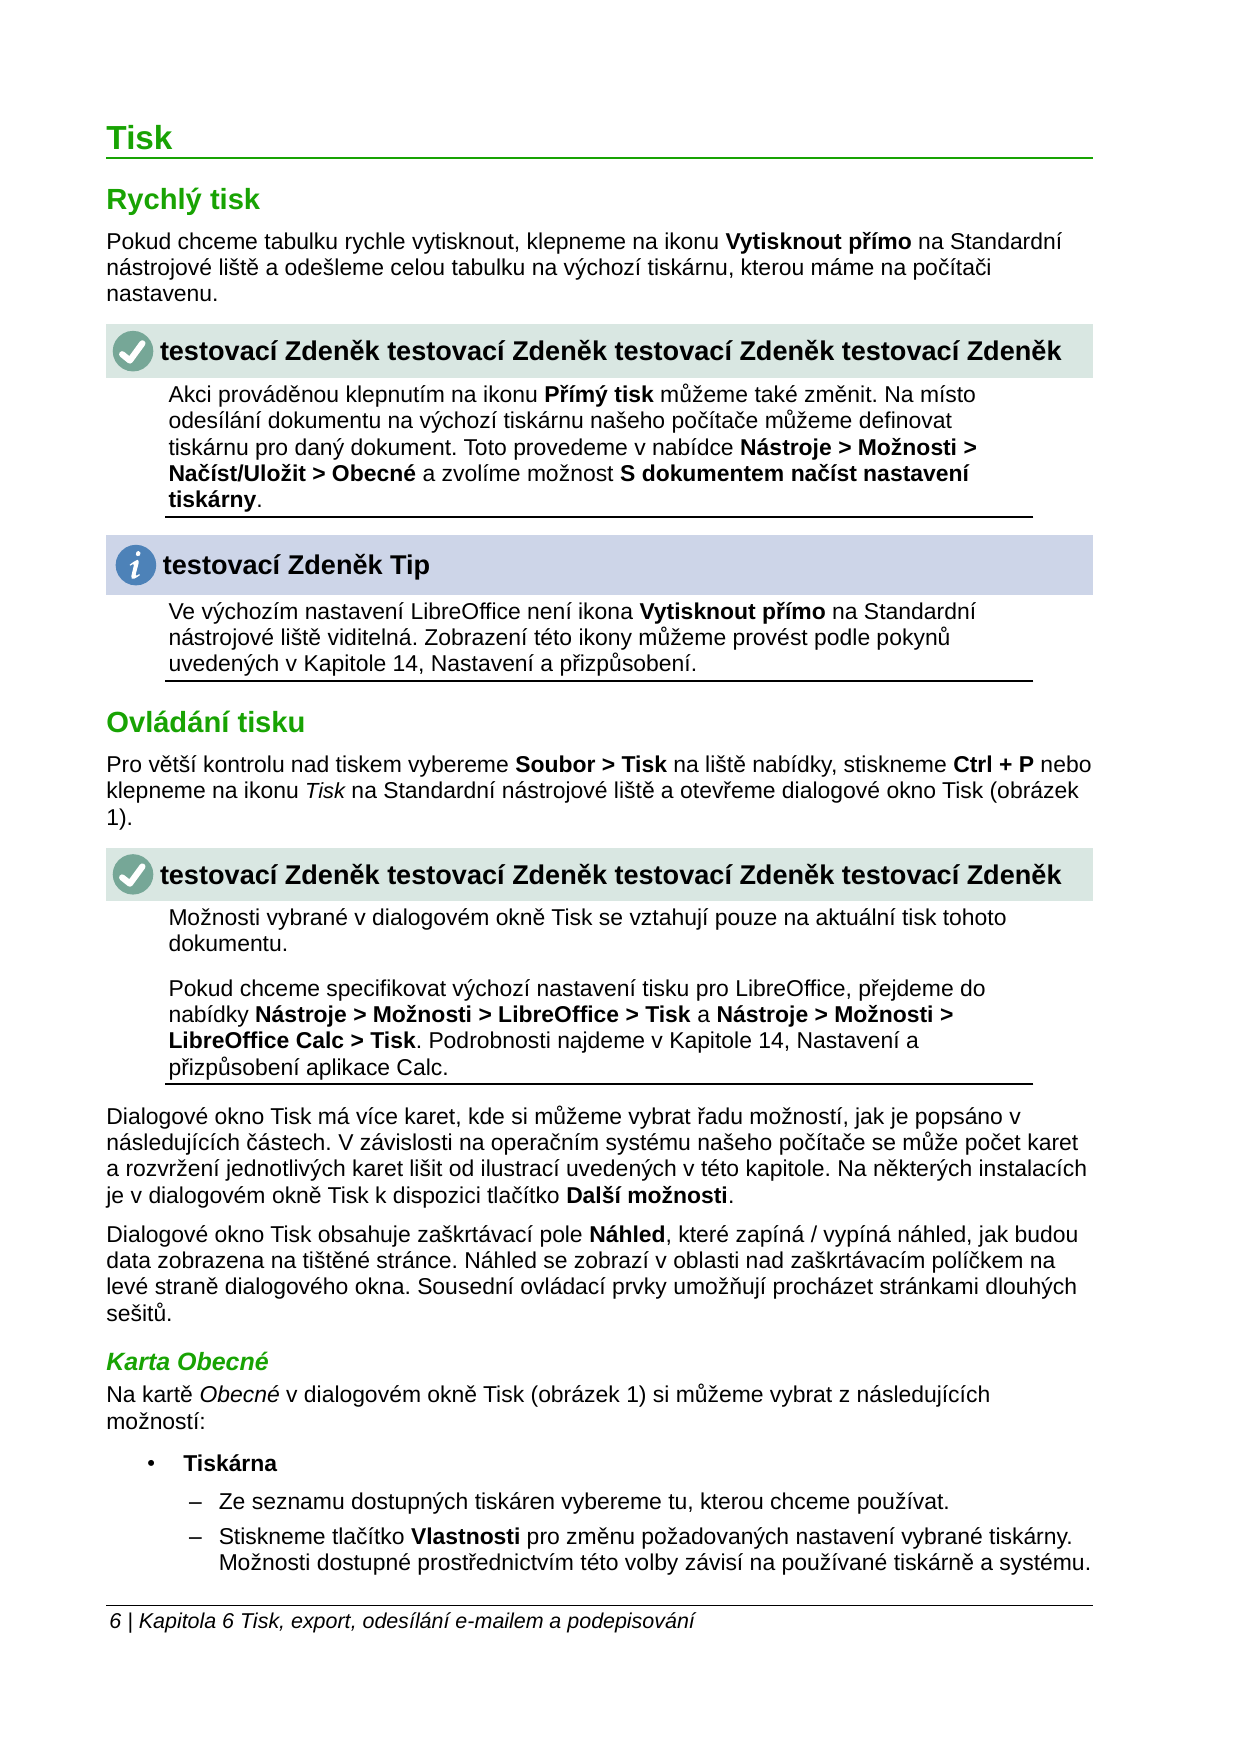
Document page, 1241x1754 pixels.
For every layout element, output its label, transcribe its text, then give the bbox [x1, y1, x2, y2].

text Dialogové okno Tisk má více karet, kde si můžeme vybrat řadu možností, jak je popsáno v následujících částech. V závislosti na operačním systému našeho počítače se může počet karet a rozvržení jednotlivých karet lišit od ilustrací uvedených v této kapitole. Na některých instalacích je v dialogovém okně Tisk k dispozici tlačítko Další možnosti. [106, 1103, 1093, 1208]
subtitle Ovládání tisku [106, 706, 1093, 739]
list Tiskárna [144, 1447, 1093, 1479]
subtitle Karta Obecné [106, 1347, 1093, 1375]
text Akci prováděnou klepnutím na ikonu Přímý tisk můžeme také změnit. Na místo odesílání dokumentu na výchozí tiskárnu našeho počítače můžeme definovat tiskárnu pro daný dokument. Toto provedeme v nabídce Nástroje > Možnosti > Načíst/Uložit > Obecné a zvolíme možnost S dokumentem načíst nastavení tiskárny. [165, 378, 1033, 516]
list Na kartě Obecné v dialogovém okně Tisk (obrázek 1) si můžeme vybrat z následujících možností: [106, 1381, 1093, 1434]
subtitle Tisk [106, 118, 1093, 157]
subtitle testovací Zdeněk Tip [106, 535, 1093, 595]
list Stiskneme tlačítko Vlastnosti pro změnu požadovaných nastavení vybrané tiskárny. Možnosti dostupné prostřednictvím této volby závisí na používané tiskárně a systému. [189, 1523, 1093, 1576]
text Pokud chceme tabulku rychle vytisknout, klepneme na ikonu Vytisknout přímo na Standardní nástrojové liště a odešleme celou tabulku na výchozí tiskárnu, kterou máme na počítači nastavenu. [106, 228, 1093, 307]
subtitle testovací Zdeněk testovací Zdeněk testovací Zdeněk testovací Zdeněk [106, 848, 1093, 901]
text Možnosti vybrané v dialogovém okně Tisk se vztahují pouze na aktuální tisk tohoto dokumentu. [165, 901, 1033, 957]
list Ze seznamu dostupných tiskáren vybereme tu, kterou chceme používat. [189, 1488, 1093, 1514]
text Ve výchozím nastavení LibreOffice není ikona Vytisknout přímo na Standardní nástrojové liště viditelná. Zobrazení této ikony můžeme provést podle pokynů uvedených v Kapitole 14, Nastavení a přizpůsobení. [165, 595, 1033, 680]
text Pokud chceme specifikovat výchozí nastavení tisku pro LibreOffice, přejdeme do nabídky Nástroje > Možnosti > LibreOffice > Tisk a Nástroje > Možnosti > LibreOffice Calc > Tisk. Podrobnosti najdeme v Kapitole 14, Nastavení a přizpůsobení aplikace Calc. [165, 971, 1033, 1083]
text Dialogové okno Tisk obsahuje zaškrtávací pole Náhled, které zapíná / vypíná náhled, jak budou data zobrazena na tištěné stránce. Náhled se zobrazí v oblasti nad zaškrtávacím políčkem na levé straně dialogového okna. Sousední ovládací prvky umožňují procházet stránkami dlouhých sešitů. [106, 1221, 1093, 1326]
text Pro větší kontrolu nad tiskem vybereme Soubor > Tisk na liště nabídky, stiskneme Ctrl + P nebo klepneme na ikonu Tisk na Standardní nástrojové liště a otevřeme dialogové okno Tisk (obrázek 1). [106, 751, 1093, 830]
subtitle testovací Zdeněk testovací Zdeněk testovací Zdeněk testovací Zdeněk [106, 324, 1093, 378]
subtitle Rychlý tisk [106, 182, 1093, 216]
